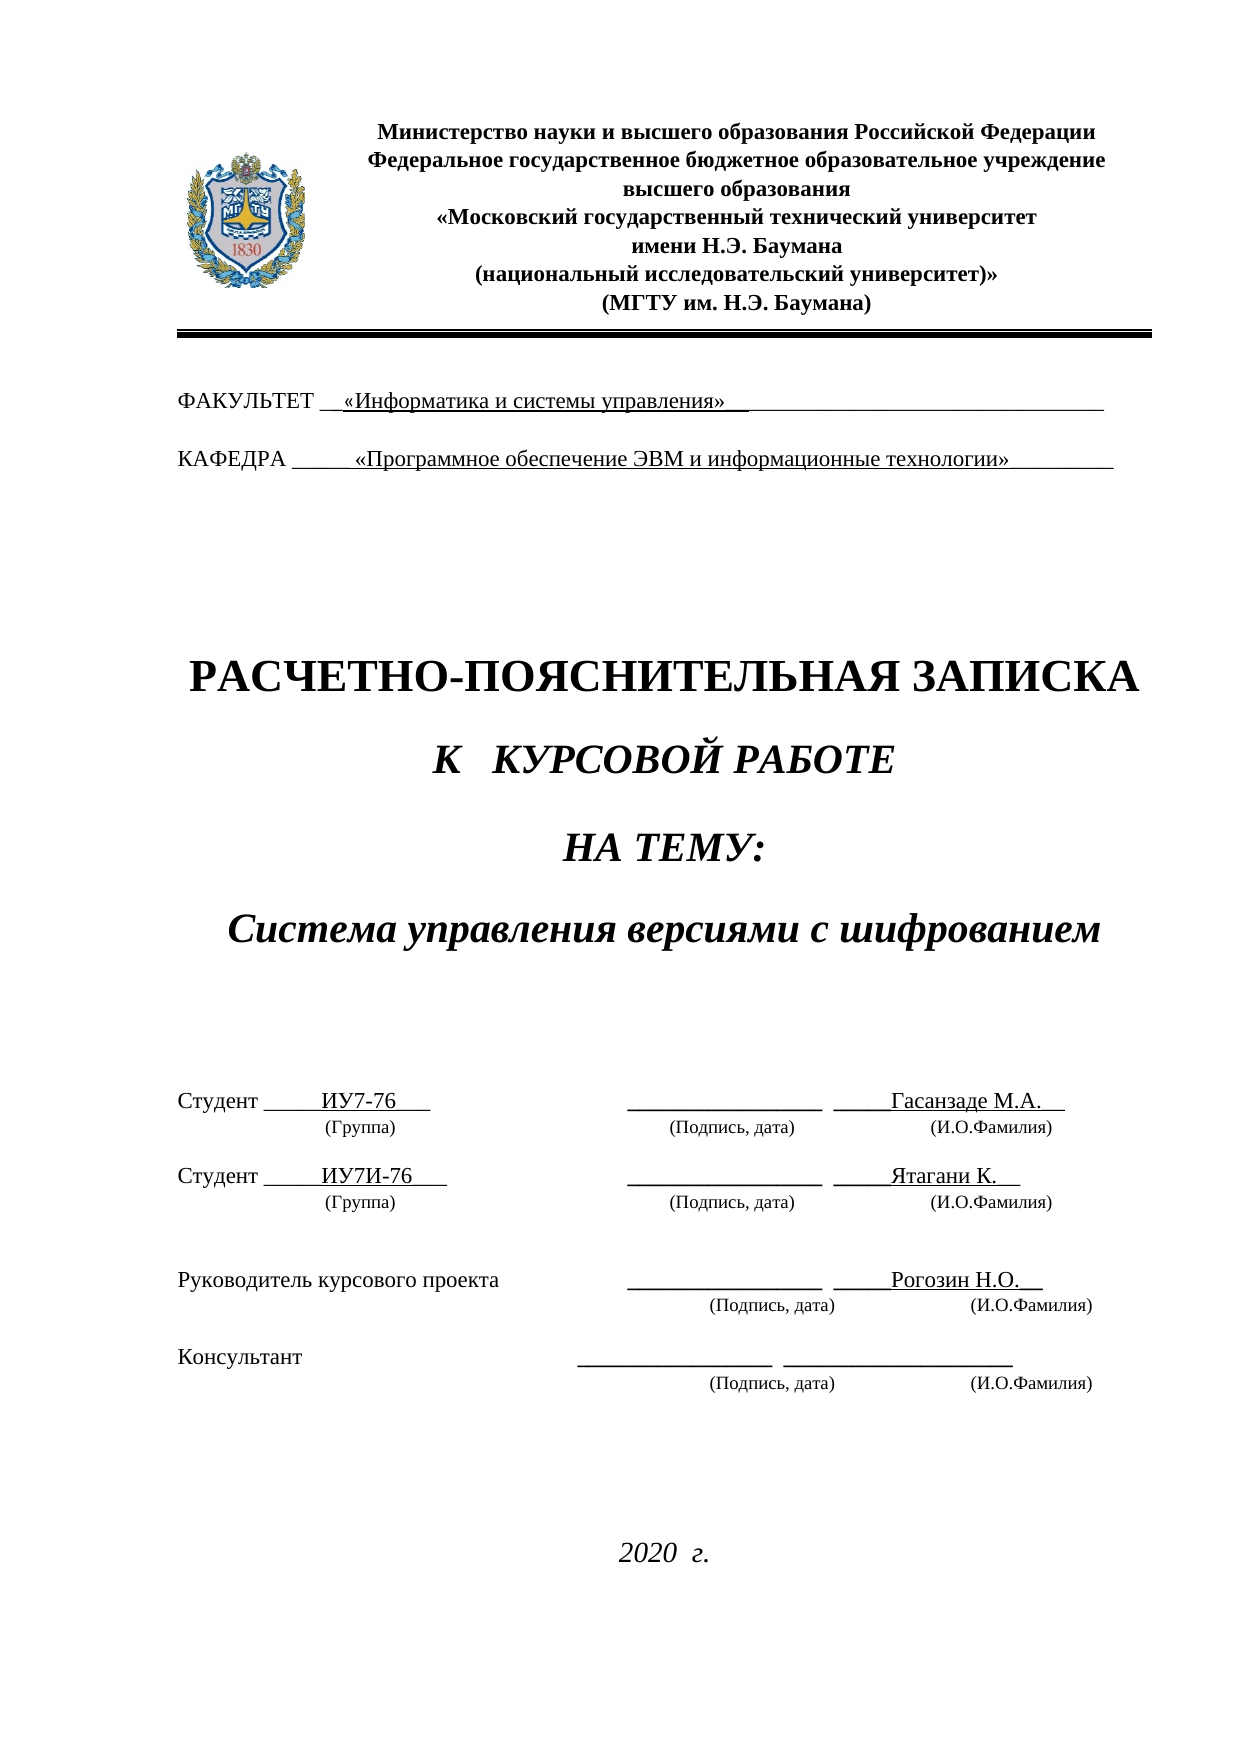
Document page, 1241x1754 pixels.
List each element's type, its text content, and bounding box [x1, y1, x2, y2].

text Руководитель курсового проекта _________________ _____Рогозин Н.О.__ [177, 1266, 1152, 1292]
text К КУРСОВОЙ РАБОТЕ [177, 734, 1152, 782]
text Консультант _________________ ____________________ [177, 1343, 1152, 1370]
text Система управления версиями с шифрованием [177, 904, 1152, 952]
picture [195, 152, 307, 289]
text (Группа) (Подпись, дата) (И.О.Фамилия) [251, 1116, 1093, 1137]
text (Подпись, дата) (И.О.Фамилия) [177, 1372, 1093, 1393]
table_header [177, 118, 322, 315]
text 2020 г. [177, 1535, 1152, 1568]
text ФАКУЛЬТЕТ __«Информатика и системы управления»_________________________________ [177, 386, 1152, 414]
text (Подпись, дата) (И.О.Фамилия) [177, 1294, 1093, 1316]
text (Группа) (Подпись, дата) (И.О.Фамилия) [251, 1191, 1093, 1212]
text НА ТЕМУ: [177, 822, 1152, 870]
text РАСЧЕТНО-ПОЯСНИТЕЛЬНАЯ ЗАПИСКА [177, 649, 1152, 702]
table_header Министерство науки и высшего образования Российской Федерации Федеральное государственное бюджетное образовательное учреждение высшего образования «Московский государственный технический университет имени Н.Э. Баумана (национальный исследовательский университет)» (МГТУ им. Н.Э. Баумана) [322, 118, 1152, 315]
text Студент _____ИУ7И-76___ _________________ _____Ятагани К.__ [177, 1162, 1152, 1188]
text Студент _____ИУ7-76___ _________________ _____Гасанзаде М.А.__ [177, 1087, 1152, 1114]
text КАФЕДРА _____ «Программное обеспечение ЭВМ и информационные технологии»_________ [177, 445, 1152, 471]
